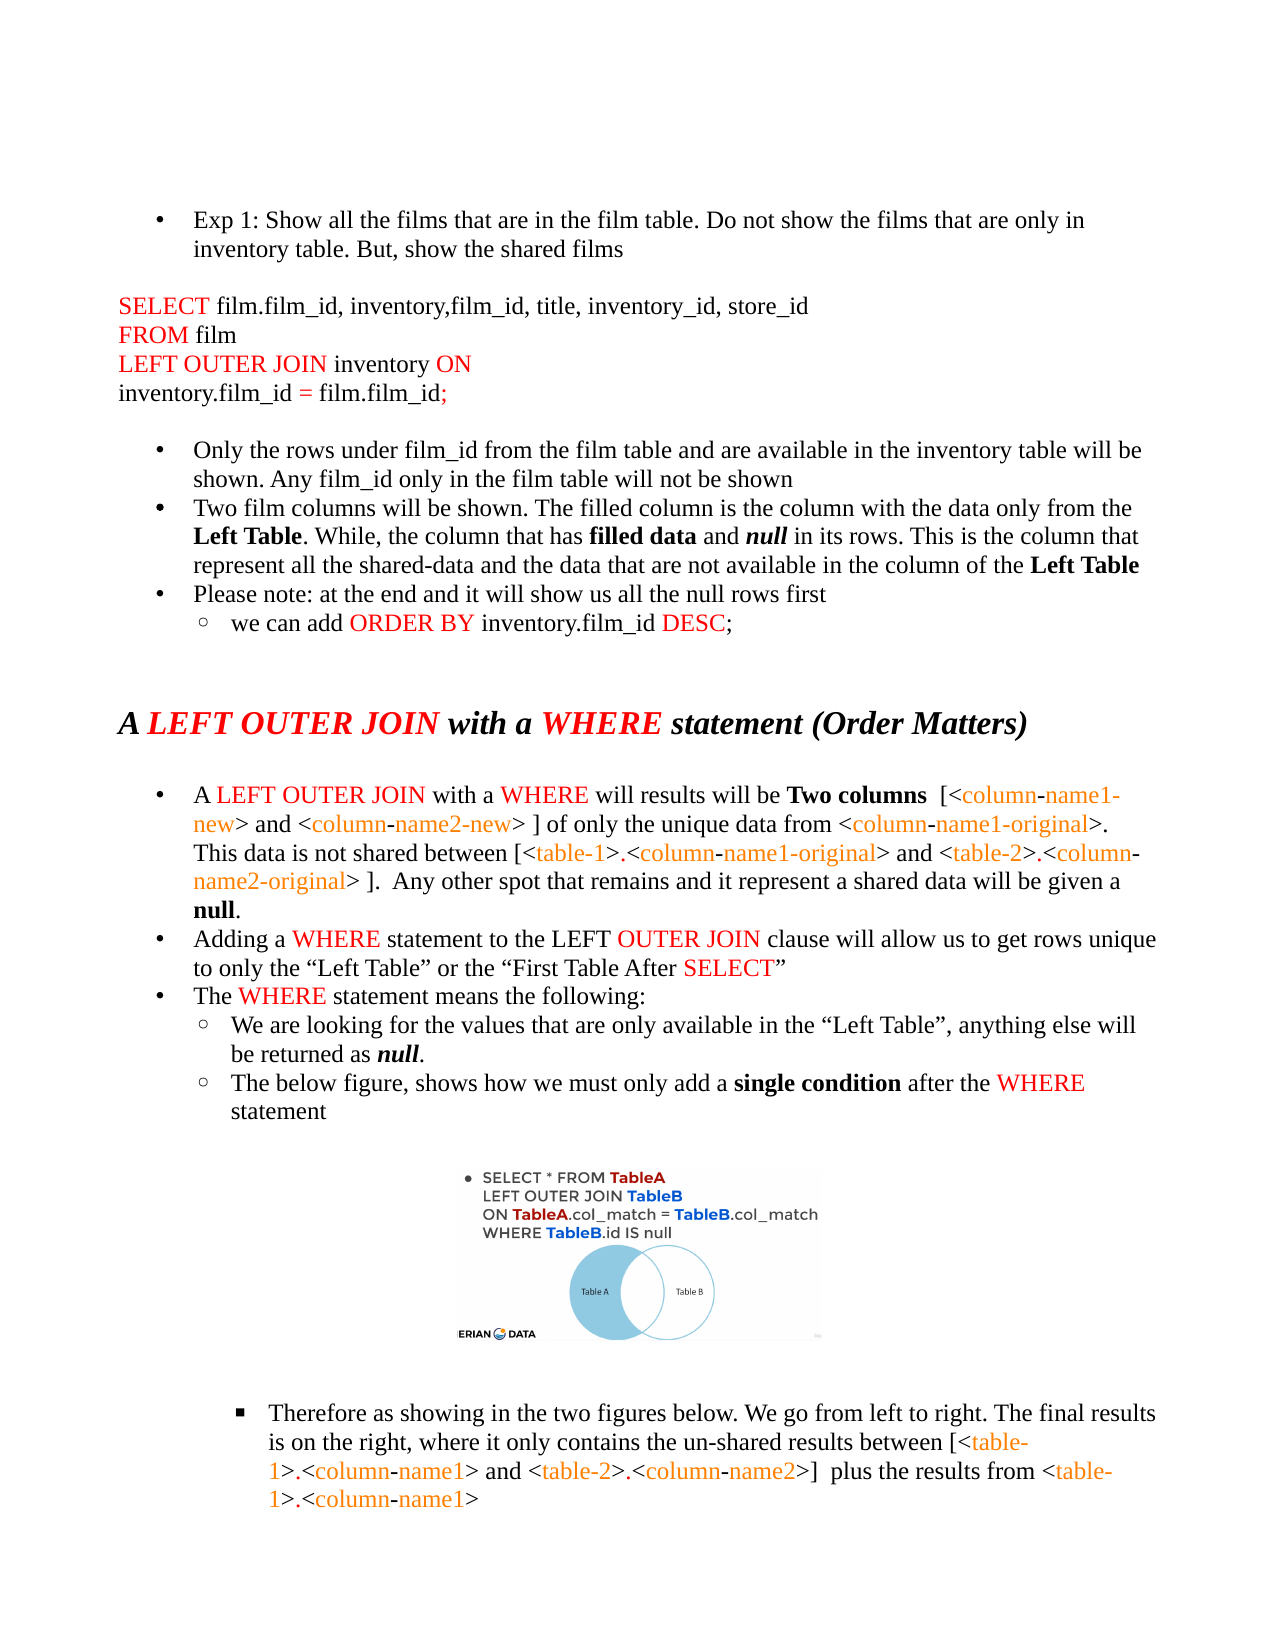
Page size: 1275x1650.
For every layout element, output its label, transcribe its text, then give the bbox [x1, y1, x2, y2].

text FROM film [118, 320, 1157, 349]
text inventory.film_id = film.film_id; [118, 378, 1157, 406]
text A LEFT OUTER JOIN with a WHERE statement (Order Matters) [118, 703, 1157, 742]
list Exp 1: Show all the films that are in the film table. Do not show the films that are only in inventory table. But, show the shared films [156, 205, 1157, 263]
list we can add ORDER BY inventory.film_id DESC; [193, 608, 1157, 636]
text SELECT film.film_id, inventory,film_id, title, inventory_id, store_id [118, 291, 1157, 320]
list Please note: at the end and it will show us all the null rows first [156, 579, 1157, 608]
text LEFT OUTER JOIN inventory ON [118, 349, 1157, 378]
list Therefore as showing in the two figures below. We go from left to right. The final results is on the right, where it only contains the un-shared results between [<table-1>.<column-name1> and <table-2>.<column-name2>] plus the results from <table-1>.<column-name1> [231, 1398, 1157, 1513]
list We are looking for the values that are only available in the “Left Table”, anything else will be returned as null. [193, 1010, 1157, 1068]
picture [457, 1169, 822, 1341]
list Adding a WHERE statement to the LEFT OUTER JOIN clause will allow us to get rows unique to only the “Left Table” or the “First Table After SELECT” [156, 924, 1157, 981]
list The below figure, shows how we must only add a single condition after the WHERE statement [193, 1068, 1157, 1125]
list A LEFT OUTER JOIN with a WHERE will results will be Two columns [<column-name1-new> and <column-name2-new> ] of only the unique data from <column-name1-original>. This data is not shared between [<table-1>.<column-name1-original> and <table-2>.<column-name2-original> ]. Any other spot that remains and it represent a shared data will be given a null. [156, 780, 1157, 924]
list The WHERE statement means the following: [156, 981, 1157, 1010]
list Two film columns will be shown. The filled column is the column with the data only from the Left Table. While, the column that has filled data and null in its rows. This is the column that represent all the shared-data and the data that are not available in the column of the Left Table [156, 493, 1157, 579]
list Only the rows under film_id from the film table and are available in the inventory table will be shown. Any film_id only in the film table will not be shown [156, 435, 1157, 493]
